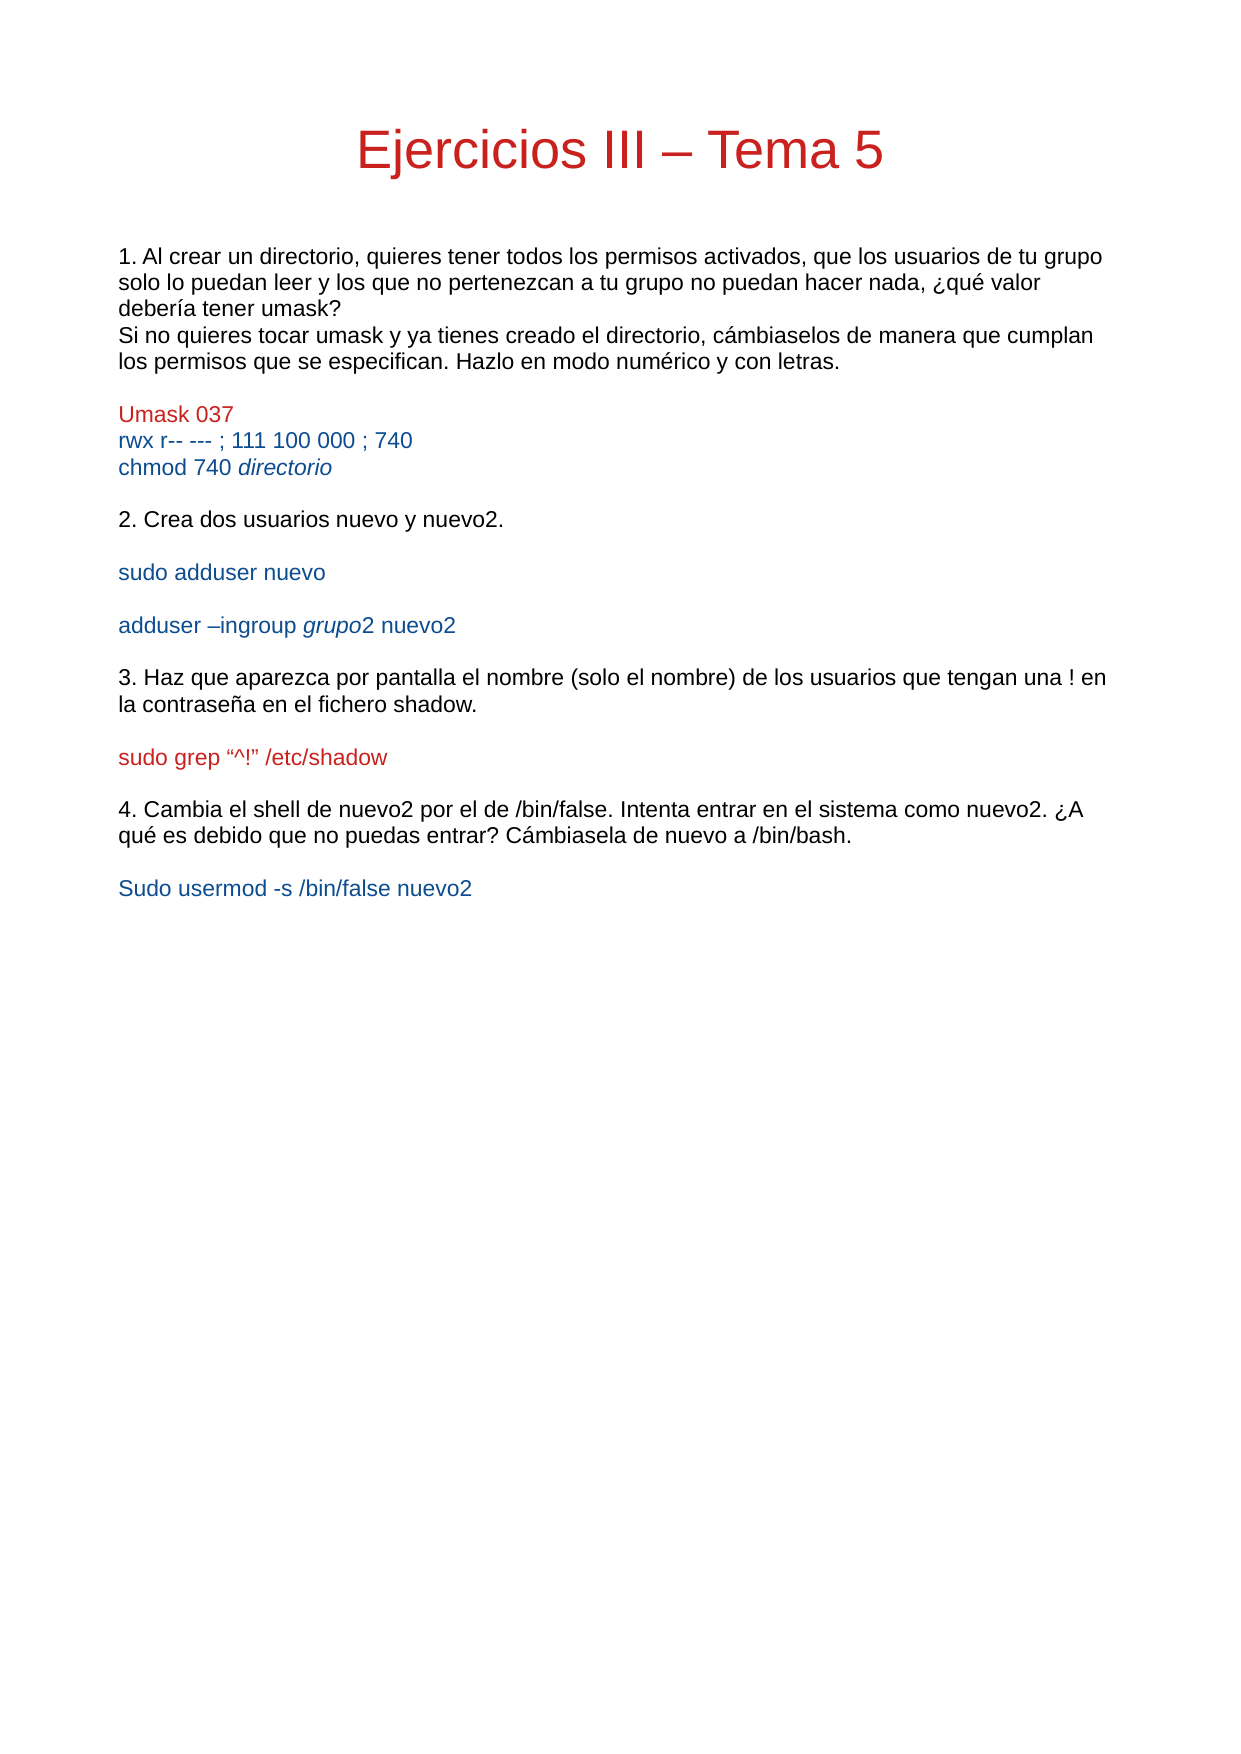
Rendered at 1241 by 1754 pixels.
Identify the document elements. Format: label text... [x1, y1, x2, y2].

text sudo adduser nuevo [118, 559, 1122, 585]
text Si no quieres tocar umask y ya tienes creado el directorio, cámbiaselos de manera que cumplan los permisos que se especifican. Hazlo en modo numérico y con letras. [118, 322, 1122, 374]
text Ejercicios III – Tema 5 [118, 118, 1122, 180]
text 1. Al crear un directorio, quieres tener todos los permisos activados, que los usuarios de tu grupo solo lo puedan leer y los que no pertenezcan a tu grupo no puedan hacer nada, ¿qué valor debería tener umask? [118, 243, 1122, 322]
text adduser –ingroup grupo2 nuevo2 [118, 612, 1122, 638]
text Sudo usermod -s /bin/false nuevo2 [118, 875, 1122, 902]
text 4. Cambia el shell de nuevo2 por el de /bin/false. Intenta entrar en el sistema como nuevo2. ¿A qué es debido que no puedas entrar? Cámbiasela de nuevo a /bin/bash. [118, 796, 1122, 849]
text 2. Crea dos usuarios nuevo y nuevo2. [118, 506, 1122, 533]
text Umask 037 [118, 401, 1122, 427]
text chmod 740 directorio [118, 453, 1122, 480]
text sudo grep “^!” /etc/shadow [118, 743, 1122, 770]
text rwx r-- --- ; 111 100 000 ; 740 [118, 427, 1122, 453]
text 3. Haz que aparezca por pantalla el nombre (solo el nombre) de los usuarios que tengan una ! en la contraseña en el fichero shadow. [118, 664, 1122, 717]
